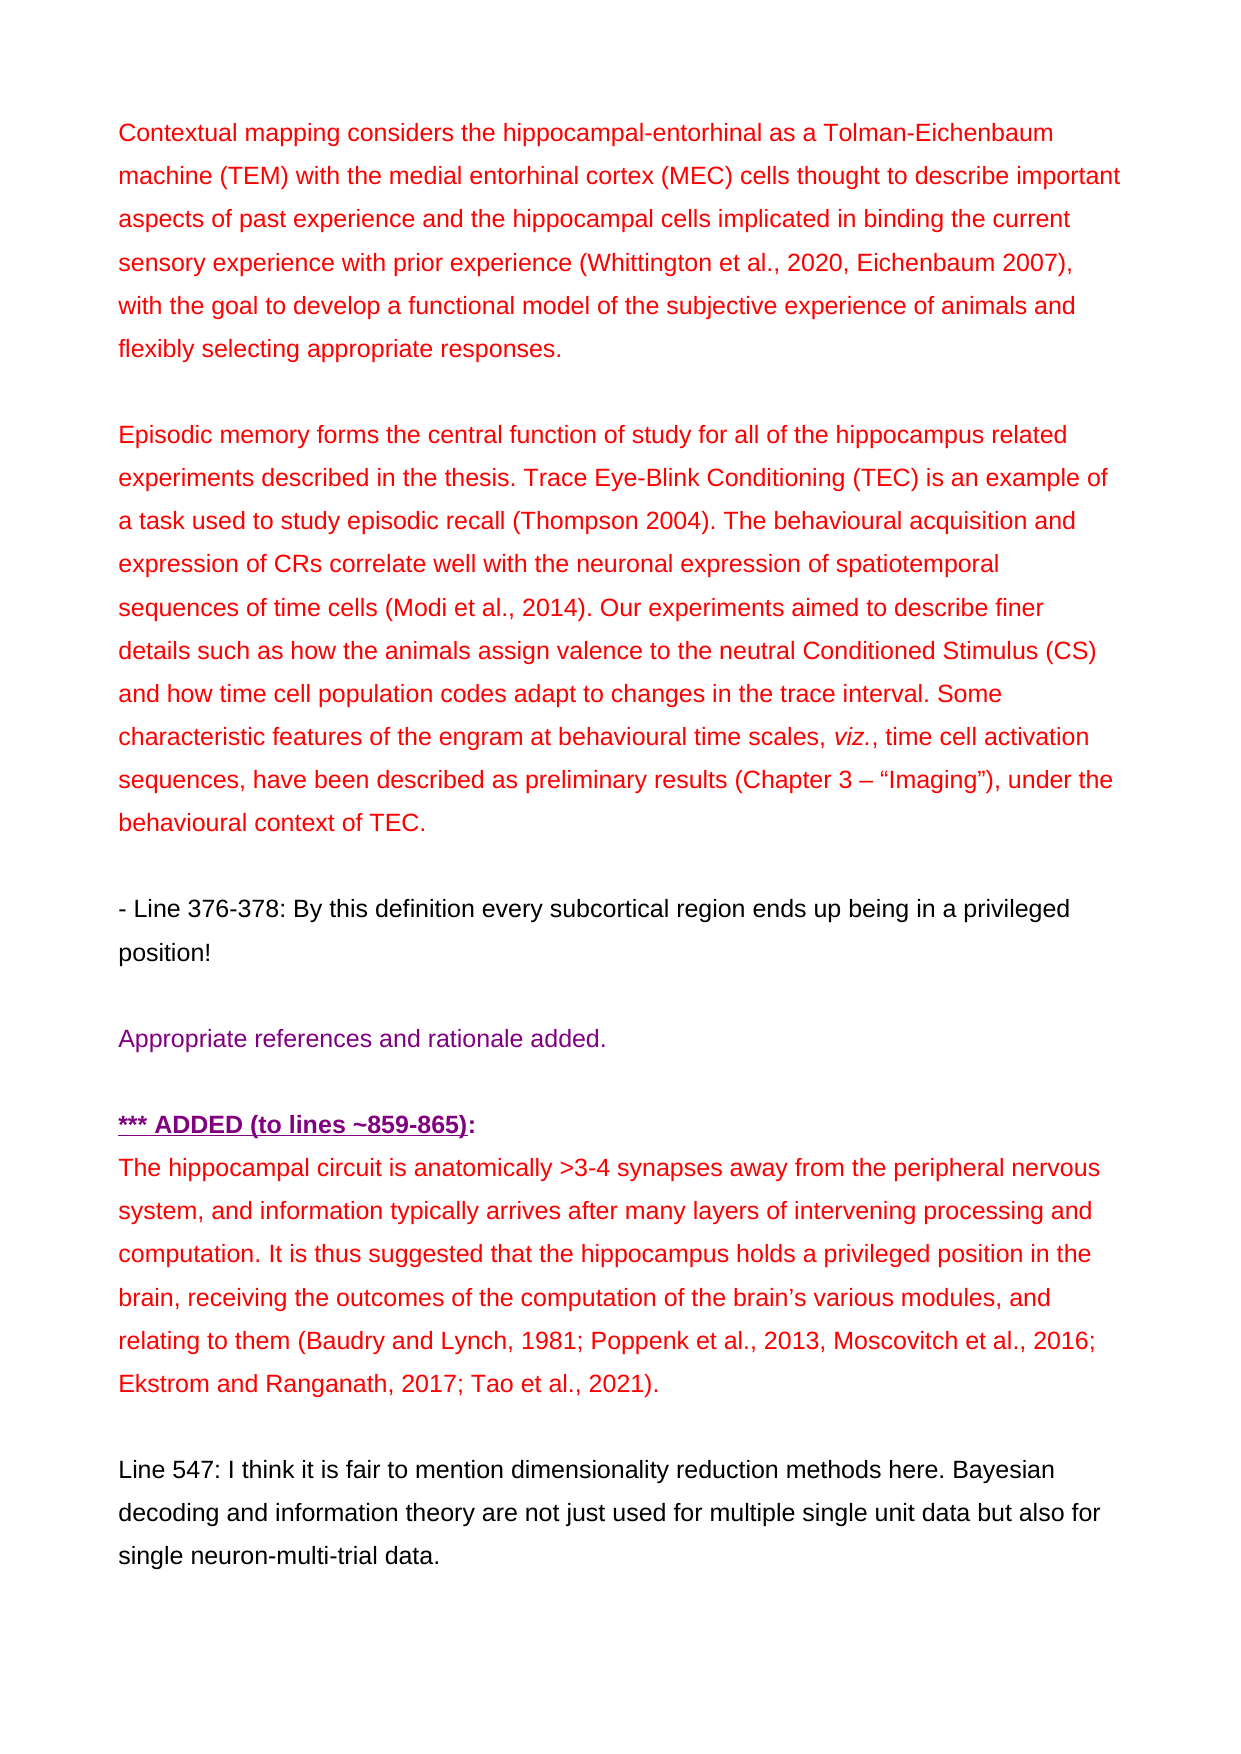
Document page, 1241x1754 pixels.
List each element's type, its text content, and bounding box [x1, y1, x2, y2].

text Line 547: I think it is fair to mention dimensionality reduction methods here. Bayesian decoding and information theory are not just used for multiple single unit data but also for single neuron-multi-trial data. [118, 1455, 1122, 1570]
text Contextual mapping considers the hippocampal-entorhinal as a Tolman-Eichenbaum machine (TEM) with the medial entorhinal cortex (MEC) cells thought to describe important aspects of past experience and the hippocampal cells implicated in binding the current sensory experience with prior experience (Whittington et al., 2020, Eichenbaum 2007), with the goal to develop a functional model of the subjective experience of animals and flexibly selecting appropriate responses. [118, 118, 1122, 362]
text *** ADDED (to lines ~859-865): [118, 1110, 1122, 1139]
text Appropriate references and rationale added. [118, 1024, 1122, 1052]
text - Line 376-378: By this definition every subcortical region ends up being in a privileged position! [118, 894, 1122, 966]
text The hippocampal circuit is anatomically >3-4 synapses away from the peripheral nervous system, and information typically arrives after many layers of intervening processing and computation. It is thus suggested that the hippocampus holds a privileged position in the brain, receiving the outcomes of the computation of the brain’s various modules, and relating to them (Baudry and Lynch, 1981; Poppenk et al., 2013, Moscovitch et al., 2016; Ekstrom and Ranganath, 2017; Tao et al., 2021). [118, 1153, 1122, 1397]
text Episodic memory forms the central function of study for all of the hippocampus related experiments described in the thesis. Trace Eye-Blink Conditioning (TEC) is an example of a task used to study episodic recall (Thompson 2004). The behavioural acquisition and expression of CRs correlate well with the neuronal expression of spatiotemporal sequences of time cells (Modi et al., 2014). Our experiments aimed to describe finer details such as how the animals assign valence to the neutral Conditioned Stimulus (CS) and how time cell population codes adapt to changes in the trace interval. Some characteristic features of the engram at behavioural time scales, viz., time cell activation sequences, have been described as preliminary results (Chapter 3 – “Imaging”), under the behavioural context of TEC. [118, 420, 1122, 837]
